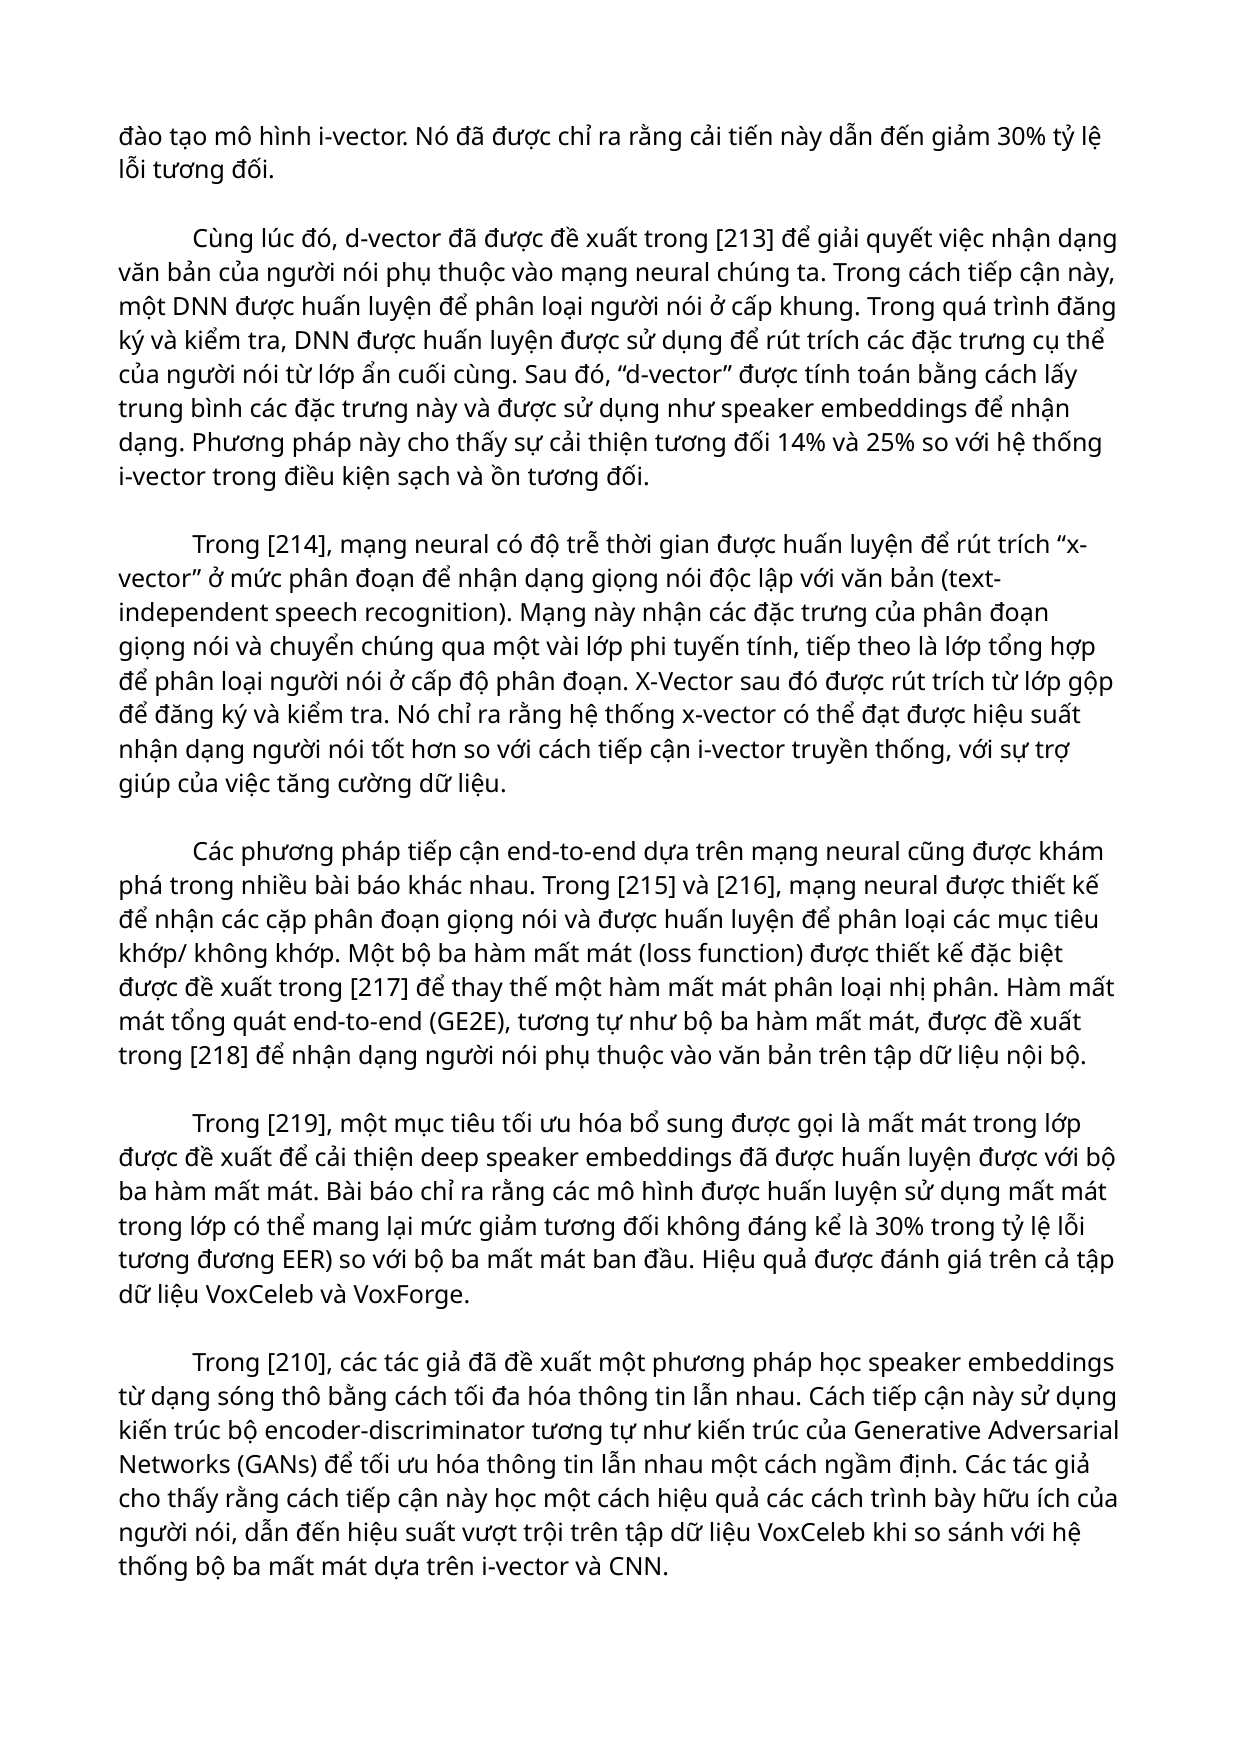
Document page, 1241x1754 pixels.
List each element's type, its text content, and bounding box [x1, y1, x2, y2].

text đào tạo mô hình i-vector. Nó đã được chỉ ra rằng cải tiến này dẫn đến giảm 30% tỷ lệ lỗi tương đối. [118, 118, 1122, 186]
text Trong [219], một mục tiêu tối ưu hóa bổ sung được gọi là mất mát trong lớp được đề xuất để cải thiện deep speaker embeddings đã được huấn luyện được với bộ ba hàm mất mát. Bài báo chỉ ra rằng các mô hình được huấn luyện sử dụng mất mát trong lớp có thể mang lại mức giảm tương đối không đáng kể là 30% trong tỷ lệ lỗi tương đương EER) so với bộ ba mất mát ban đầu. Hiệu quả được đánh giá trên cả tập dữ liệu VoxCeleb và VoxForge. [118, 1106, 1122, 1310]
text Trong [210], các tác giả đã đề xuất một phương pháp học speaker embeddings từ dạng sóng thô bằng cách tối đa hóa thông tin lẫn nhau. Cách tiếp cận này sử dụng kiến trúc bộ encoder-discriminator tương tự như kiến trúc của Generative Adversarial Networks (GANs) để tối ưu hóa thông tin lẫn nhau một cách ngầm định. Các tác giả cho thấy rằng cách tiếp cận này học một cách hiệu quả các cách trình bày hữu ích của người nói, dẫn đến hiệu suất vượt trội trên tập dữ liệu VoxCeleb khi so sánh với hệ thống bộ ba mất mát dựa trên i-vector và CNN. [118, 1344, 1122, 1583]
text Các phương pháp tiếp cận end-to-end dựa trên mạng neural cũng được khám phá trong nhiều bài báo khác nhau. Trong [215] và [216], mạng neural được thiết kế để nhận các cặp phân đoạn giọng nói và được huấn luyện để phân loại các mục tiêu khớp/ không khớp. Một bộ ba hàm mất mát (loss function) được thiết kế đặc biệt được đề xuất trong [217] để thay thế một hàm mất mát phân loại nhị phân. Hàm mất mát tổng quát end-to-end (GE2E), tương tự như bộ ba hàm mất mát, được đề xuất trong [218] để nhận dạng người nói phụ thuộc vào văn bản trên tập dữ liệu nội bộ. [118, 833, 1122, 1072]
text Cùng lúc đó, d-vector đã được đề xuất trong [213] để giải quyết việc nhận dạng văn bản của người nói phụ thuộc vào mạng neural chúng ta. Trong cách tiếp cận này, một DNN được huấn luyện để phân loại người nói ở cấp khung. Trong quá trình đăng ký và kiểm tra, DNN được huấn luyện được sử dụng để rút trích các đặc trưng cụ thể của người nói từ lớp ẩn cuối cùng. Sau đó, “d-vector” được tính toán bằng cách lấy trung bình các đặc trưng này và được sử dụng như speaker embeddings để nhận dạng. Phương pháp này cho thấy sự cải thiện tương đối 14% và 25% so với hệ thống i-vector trong điều kiện sạch và ồn tương đối. [118, 220, 1122, 493]
text Trong [214], mạng neural có độ trễ thời gian được huấn luyện để rút trích “x-vector” ở mức phân đoạn để nhận dạng giọng nói độc lập với văn bản (text-independent speech recognition). Mạng này nhận các đặc trưng của phân đoạn giọng nói và chuyển chúng qua một vài lớp phi tuyến tính, tiếp theo là lớp tổng hợp để phân loại người nói ở cấp độ phân đoạn. X-Vector sau đó được rút trích từ lớp gộp để đăng ký và kiểm tra. Nó chỉ ra rằng hệ thống x-vector có thể đạt được hiệu suất nhận dạng người nói tốt hơn so với cách tiếp cận i-vector truyền thống, với sự trợ giúp của việc tăng cường dữ liệu. [118, 527, 1122, 799]
